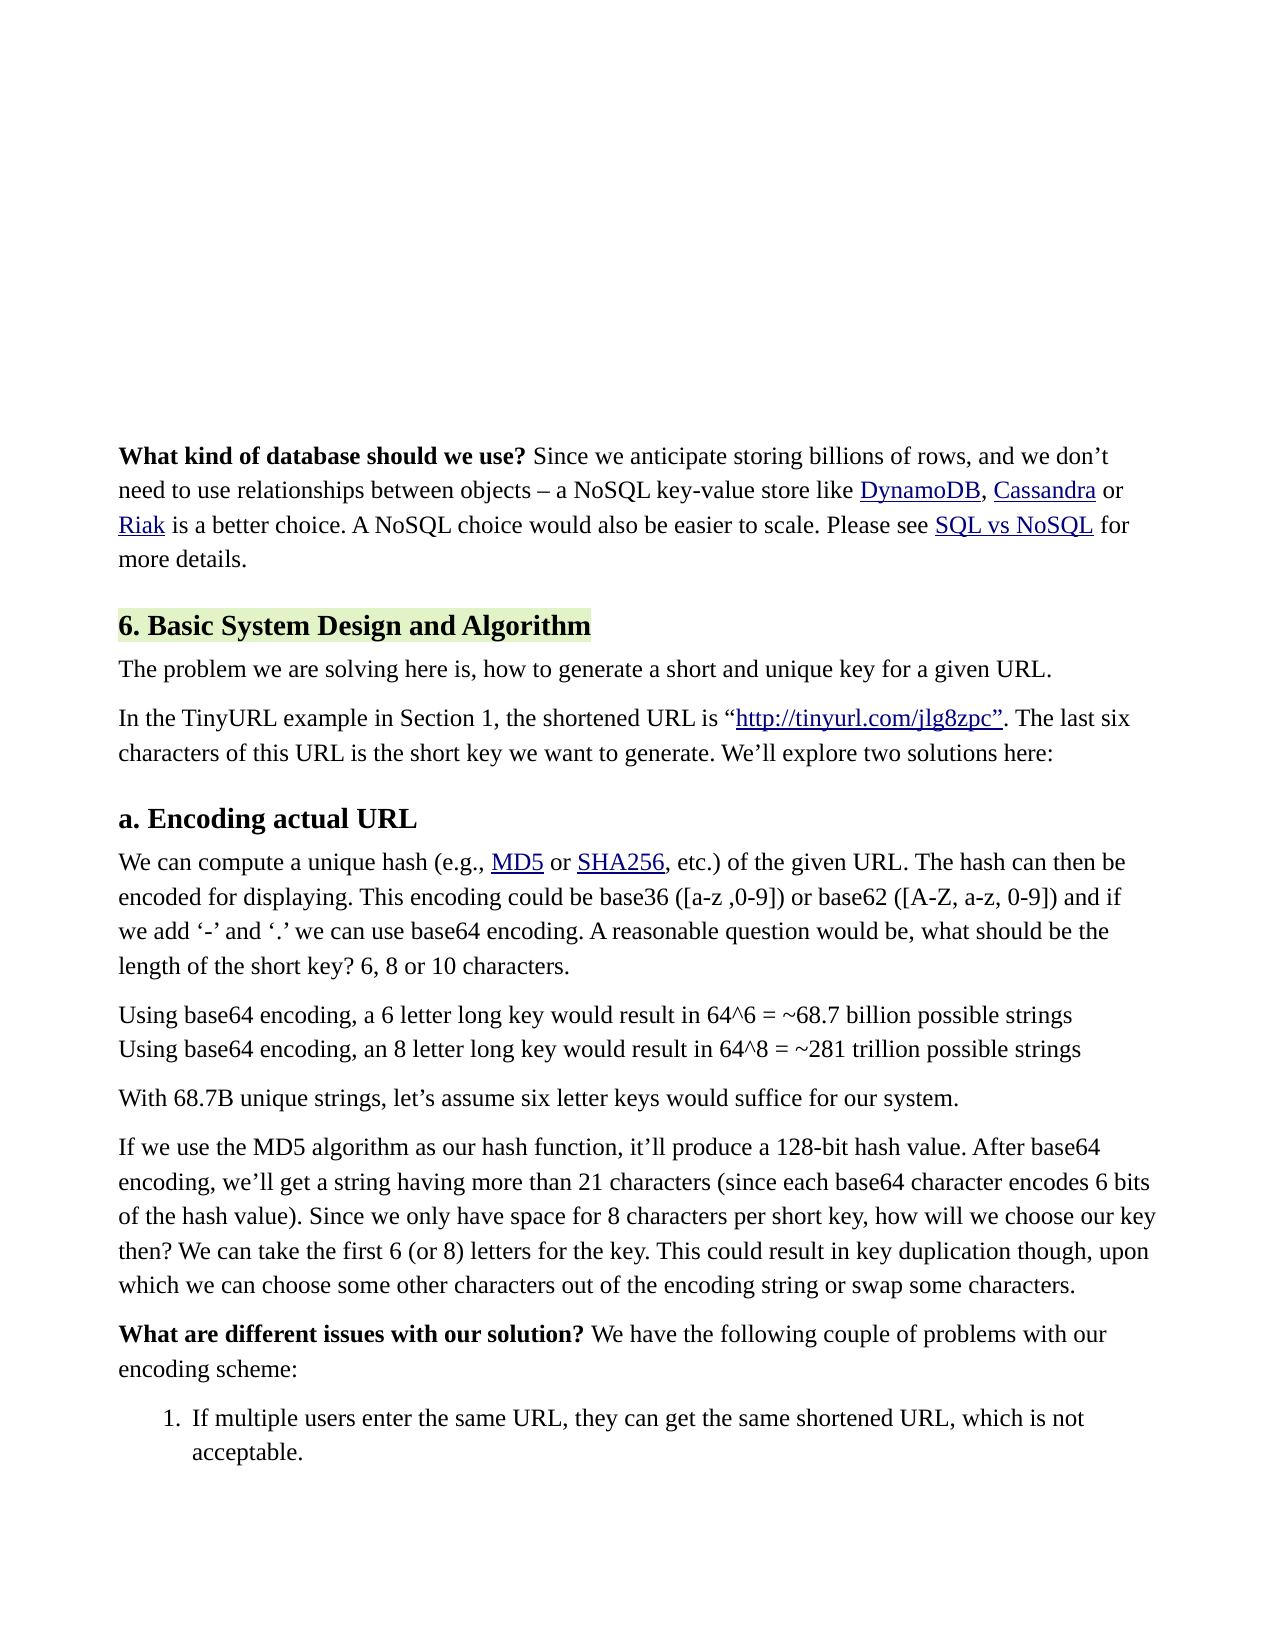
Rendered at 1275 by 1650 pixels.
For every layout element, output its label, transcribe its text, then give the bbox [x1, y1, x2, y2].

text With 68.7B unique strings, let’s assume six letter keys would suffice for our system. [118, 1083, 1157, 1112]
subtitle a. Encoding actual URL [118, 801, 1157, 835]
text The problem we are solving here is, how to generate a short and unique key for a given URL. [118, 654, 1157, 683]
text In the TinyURL example in Section 1, the shortened URL is “http://tinyurl.com/jlg8zpc”. The last six characters of this URL is the short key we want to generate. We’ll explore two solutions here: [118, 703, 1157, 766]
text If we use the MD5 algorithm as our hash function, it’ll produce a 128-bit hash value. After base64 encoding, we’ll get a string having more than 21 characters (since each base64 character encodes 6 bits of the hash value). Since we only have space for 8 characters per short key, how will we choose our key then? We can take the first 6 (or 8) letters for the key. This could result in key duplication though, upon which we can choose some other characters out of the encoding string or swap some characters. [118, 1132, 1157, 1299]
text Using base64 encoding, a 6 letter long key would result in 64^6 = ~68.7 billion possible strings Using base64 encoding, an 8 letter long key would result in 64^8 = ~281 trillion possible strings [118, 1000, 1157, 1063]
text We can compute a unique hash (e.g., MD5 or SHA256, etc.) of the given URL. The hash can then be encoded for displaying. This encoding could be base36 ([a-z ,0-9]) or base62 ([A-Z, a-z, 0-9]) and if we add ‘-’ and ‘.’ we can use base64 encoding. A reasonable question would be, what should be the length of the short key? 6, 8 or 10 characters. [118, 847, 1157, 979]
list If multiple users enter the same URL, they can get the same shortened URL, which is not acceptable. [162, 1403, 1157, 1466]
text What are different issues with our solution? We have the following couple of problems with our encoding scheme: [118, 1319, 1157, 1383]
text What kind of database should we use? Since we anticipate storing billions of rows, and we don’t need to use relationships between objects – a NoSQL key-value store like DynamoDB, Cassandra or Riak is a better choice. A NoSQL choice would also be easier to scale. Please see SQL vs NoSQL for more details. [118, 441, 1157, 573]
subtitle 6. Basic System Design and Algorithm [118, 608, 1157, 642]
